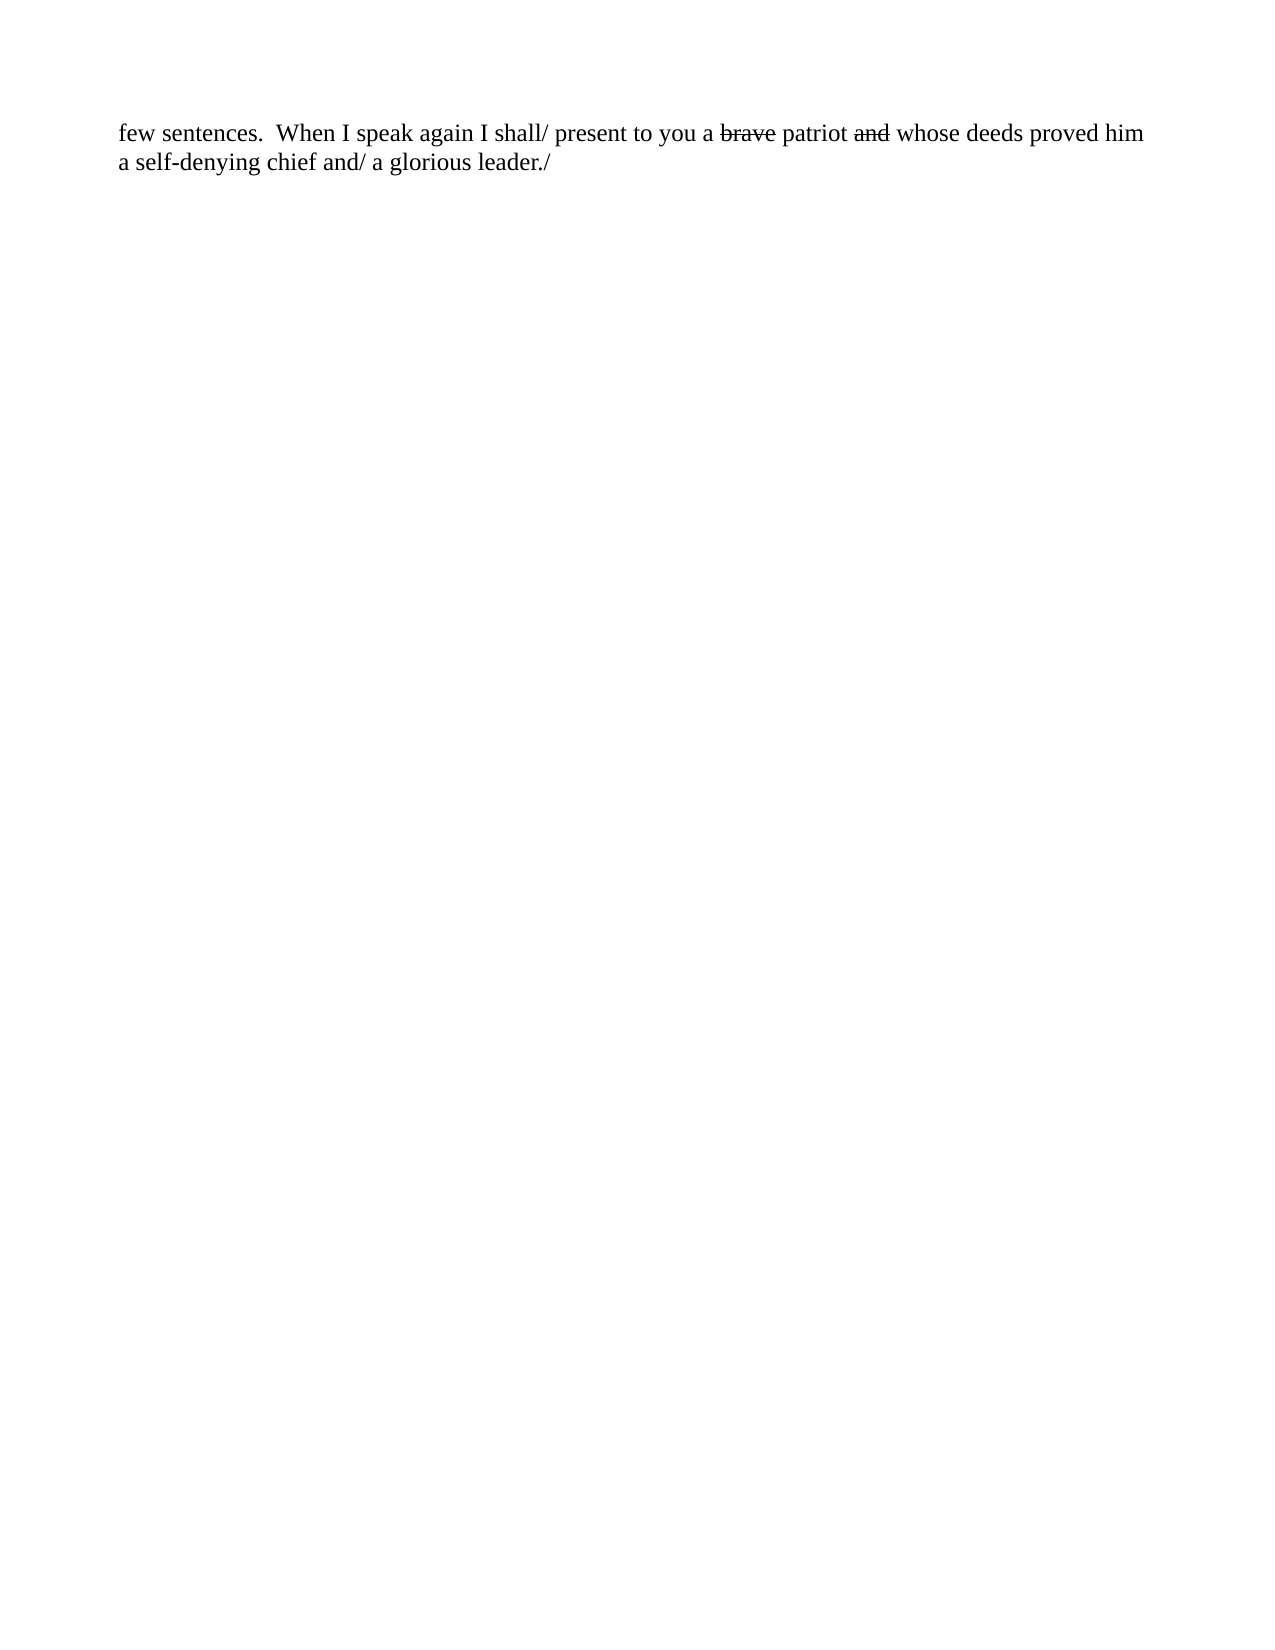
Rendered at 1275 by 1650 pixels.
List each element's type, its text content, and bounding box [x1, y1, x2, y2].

text few sentences. When I speak again I shall/ present to you a brave patriot and whose deeds proved him a self-denying chief and/ a glorious leader./ [118, 118, 1157, 176]
